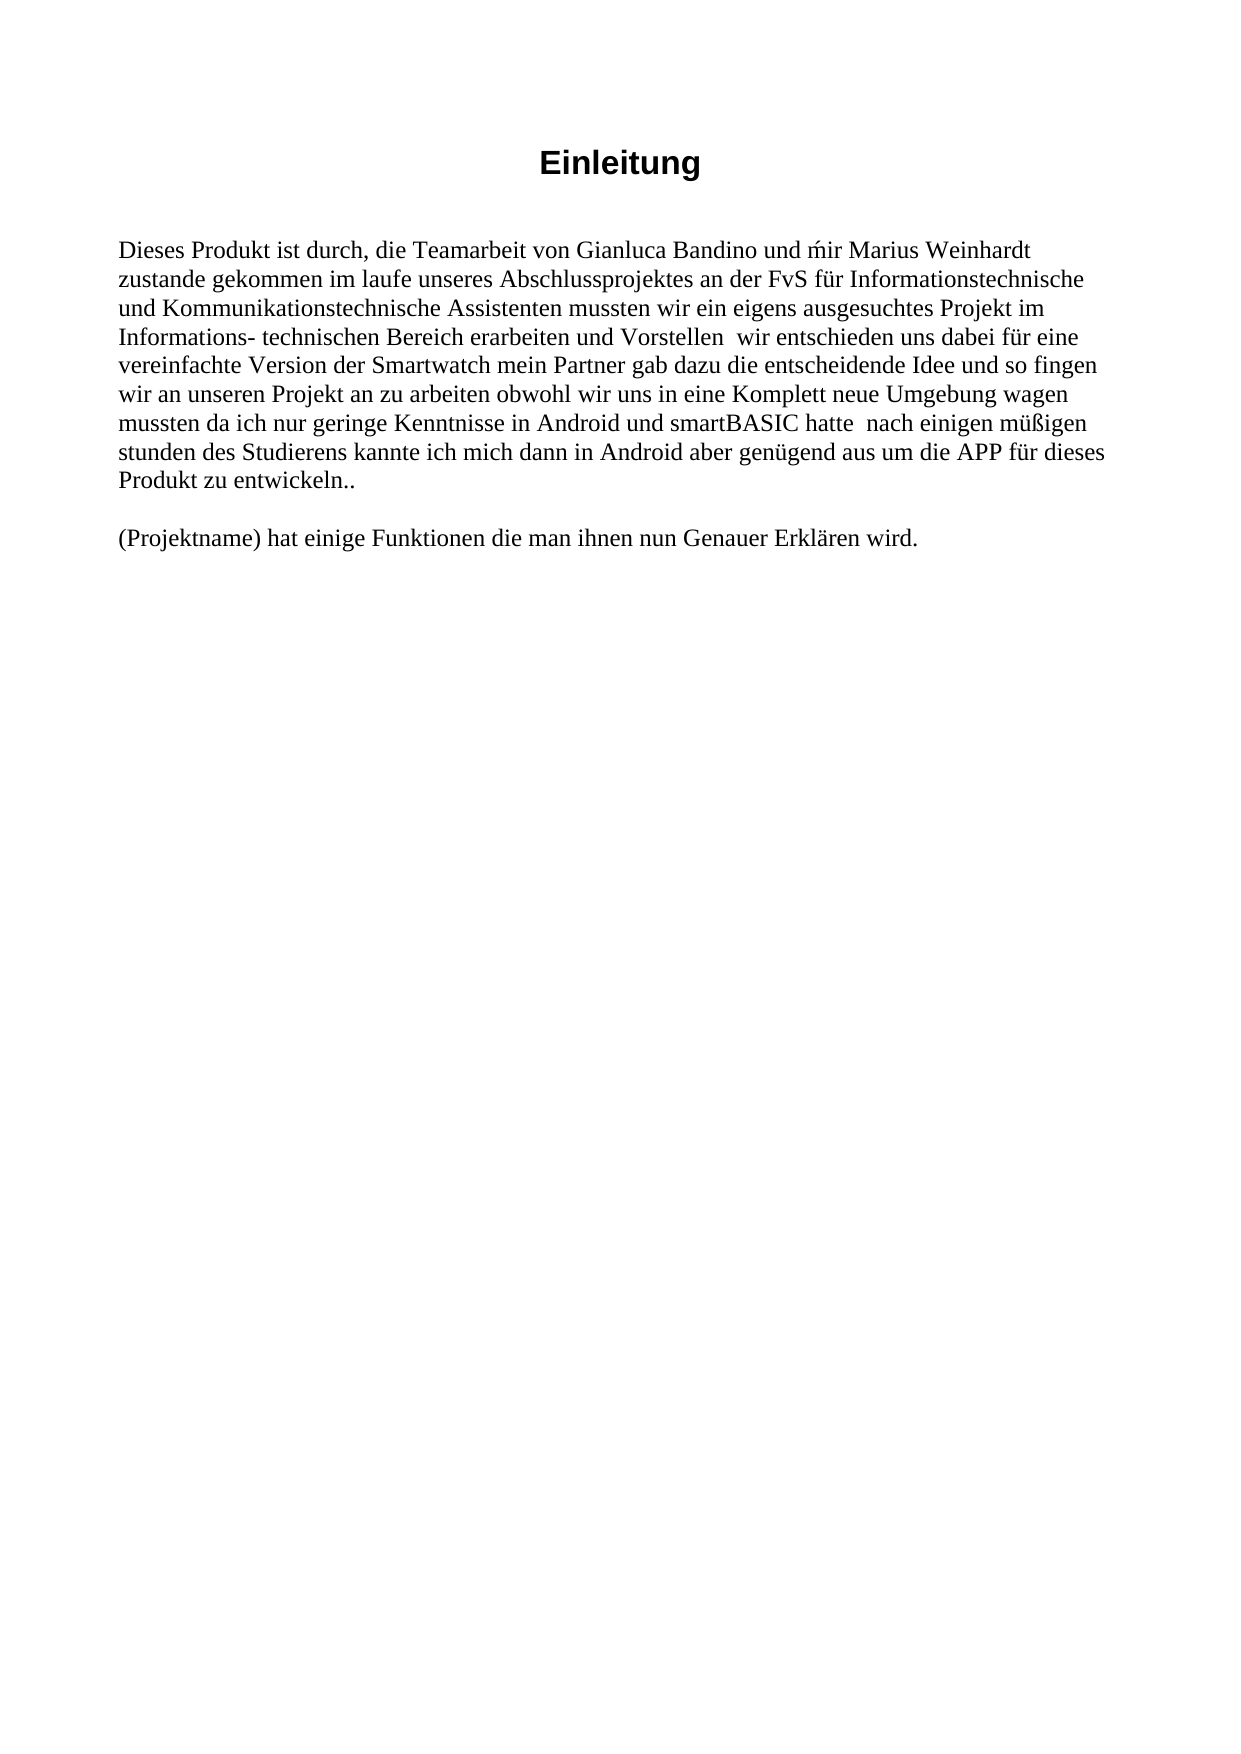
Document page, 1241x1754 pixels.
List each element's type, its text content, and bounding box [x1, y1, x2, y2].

subtitle Dieses Produkt ist durch, die Teamarbeit von Gianluca Bandino und ḿir Marius Weinhardt zustande gekommen im laufe unseres Abschlussprojektes an der FvS für Informationstechnische und Kommunikationstechnische Assistenten mussten wir ein eigens ausgesuchtes Projekt im Informations- technischen Bereich erarbeiten und Vorstellen wir entschieden uns dabei für eine vereinfachte Version der Smartwatch mein Partner gab dazu die entscheidende Idee und so fingen wir an unseren Projekt an zu arbeiten obwohl wir uns in eine Komplett neue Umgebung wagen mussten da ich nur geringe Kenntnisse in Android und smartBASIC hatte nach einigen müßigen stunden des Studierens kannte ich mich dann in Android aber genügend aus um die APP für dieses Produkt zu entwickeln.. [118, 236, 1122, 494]
subtitle (Projektname) hat einige Funktionen die man ihnen nun Genauer Erklären wird. [118, 523, 1122, 552]
subtitle Einleitung [118, 143, 1122, 182]
